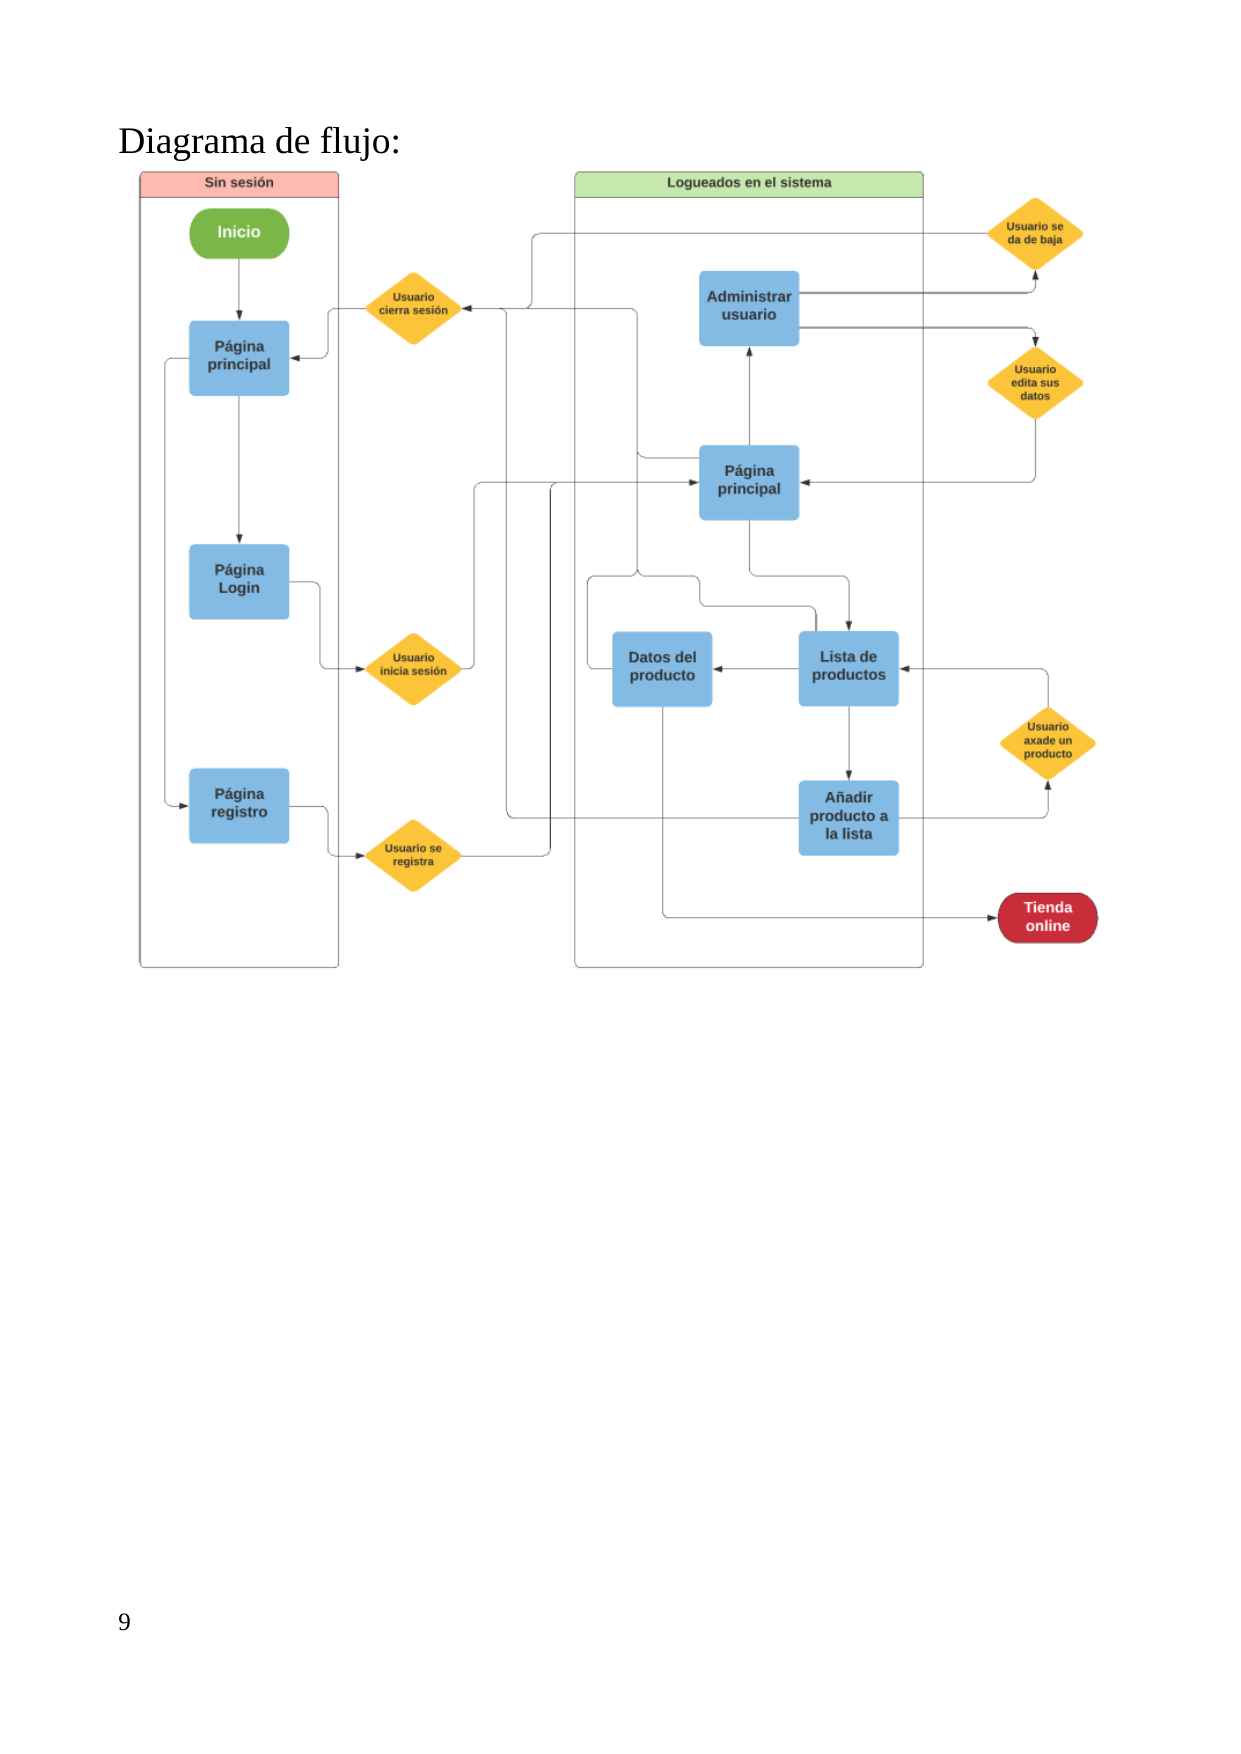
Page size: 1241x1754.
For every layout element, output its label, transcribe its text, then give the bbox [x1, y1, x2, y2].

text Diagrama de flujo: [118, 118, 1122, 161]
picture [118, 161, 1123, 982]
